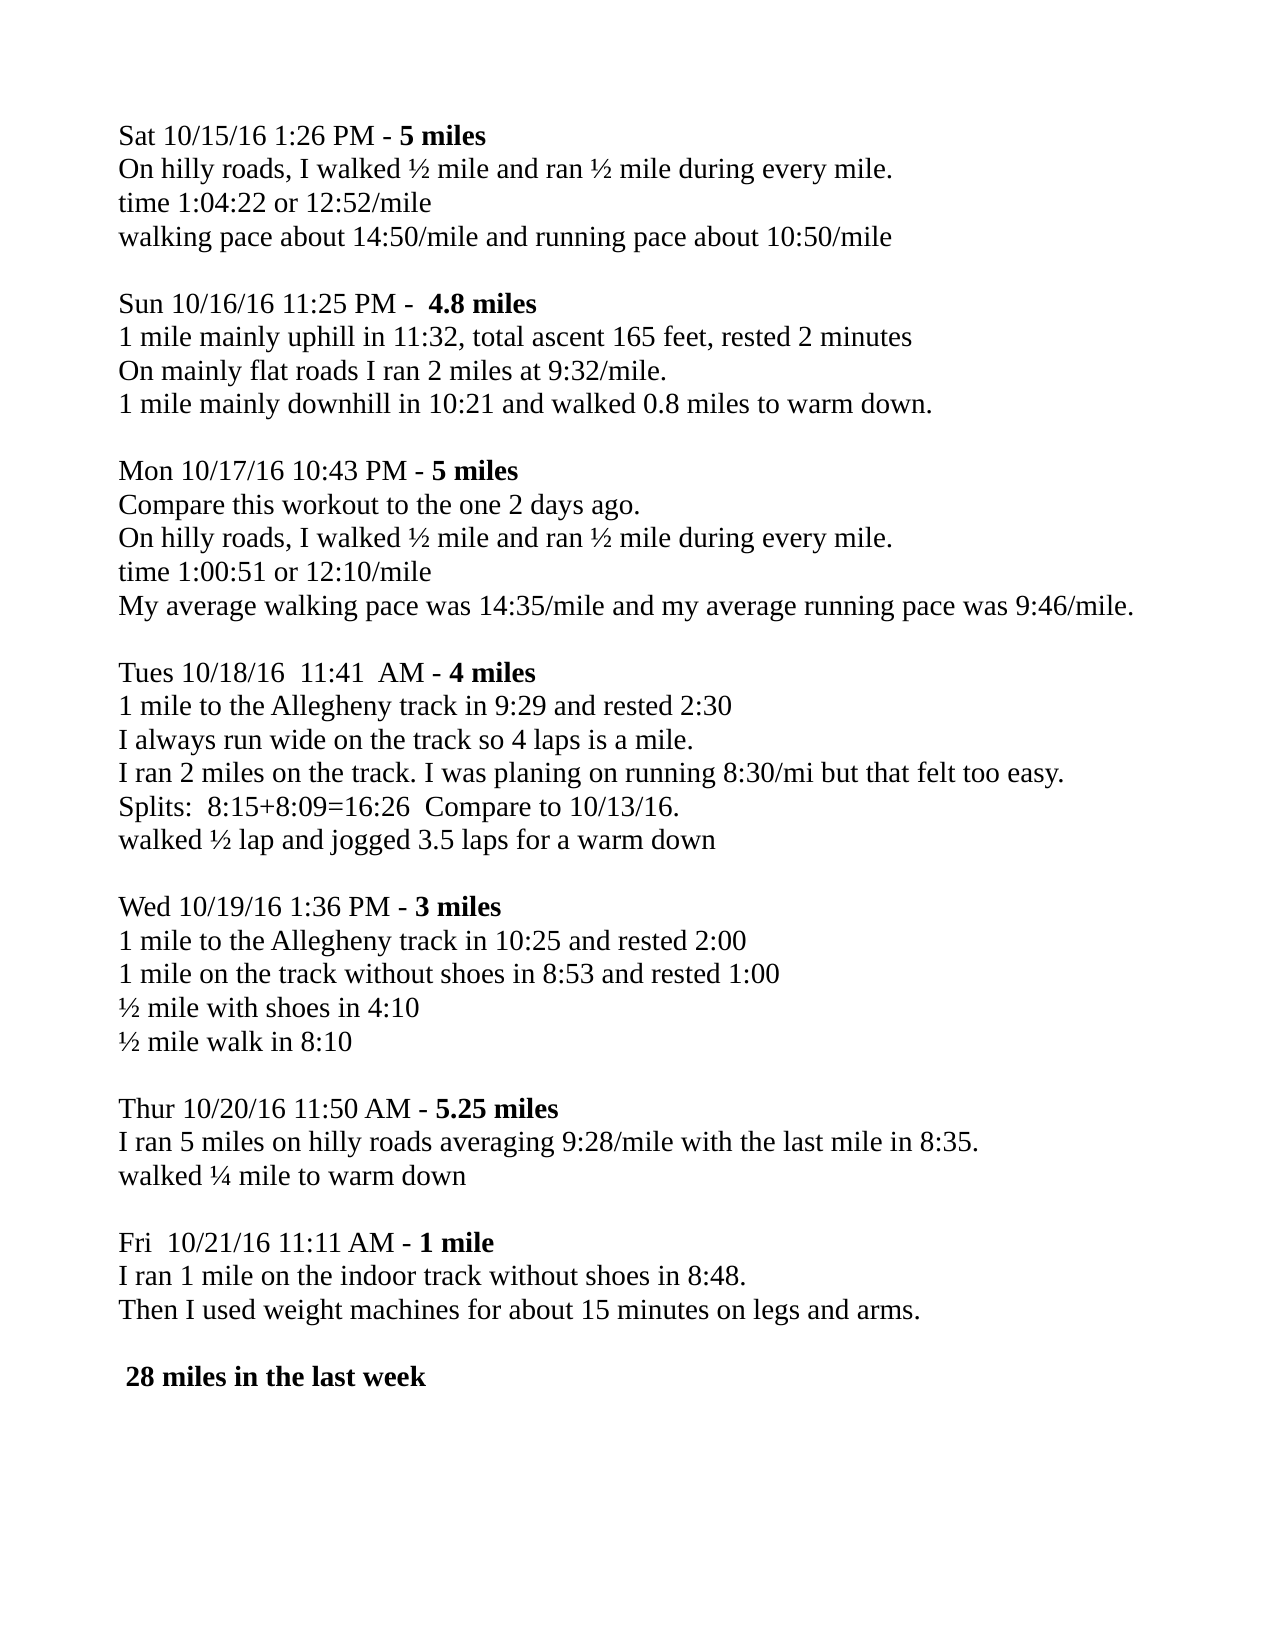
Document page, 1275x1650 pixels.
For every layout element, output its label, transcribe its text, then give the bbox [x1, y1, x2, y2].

text walking pace about 14:50/mile and running pace about 10:50/mile [118, 219, 1157, 252]
text Wed 10/19/16 1:36 PM - 3 miles [118, 889, 1157, 923]
text Compare this workout to the one 2 days ago. [118, 487, 1157, 521]
text Tues 10/18/16 11:41 AM - 4 miles [118, 655, 1157, 688]
text ½ mile walk in 8:10 [118, 1024, 1157, 1057]
text time 1:04:22 or 12:52/mile [118, 185, 1157, 219]
text I ran 1 mile on the indoor track without shoes in 8:48. [118, 1258, 1157, 1292]
text I ran 5 miles on hilly roads averaging 9:28/mile with the last mile in 8:35. [118, 1124, 1157, 1158]
text 1 mile to the Allegheny track in 9:29 and rested 2:30 [118, 688, 1157, 722]
text walked ½ lap and jogged 3.5 laps for a warm down [118, 822, 1157, 856]
text Mon 10/17/16 10:43 PM - 5 miles [118, 453, 1157, 487]
text walked ¼ mile to warm down [118, 1158, 1157, 1191]
text Then I used weight machines for about 15 minutes on legs and arms. [118, 1292, 1157, 1326]
text Sun 10/16/16 11:25 PM - 4.8 miles [118, 286, 1157, 319]
text time 1:00:51 or 12:10/mile [118, 554, 1157, 588]
text 1 mile mainly downhill in 10:21 and walked 0.8 miles to warm down. [118, 386, 1157, 420]
text My average walking pace was 14:35/mile and my average running pace was 9:46/mile. [118, 588, 1157, 621]
text 28 miles in the last week [118, 1359, 1157, 1393]
text On hilly roads, I walked ½ mile and ran ½ mile during every mile. [118, 521, 1157, 554]
text On mainly flat roads I ran 2 miles at 9:32/mile. [118, 353, 1157, 386]
text Sat 10/15/16 1:26 PM - 5 miles [118, 118, 1157, 152]
text Thur 10/20/16 11:50 AM - 5.25 miles [118, 1091, 1157, 1124]
text I always run wide on the track so 4 laps is a mile. [118, 722, 1157, 755]
text I ran 2 miles on the track. I was planing on running 8:30/mi but that felt too easy. [118, 755, 1157, 789]
text Fri 10/21/16 11:11 AM - 1 mile [118, 1225, 1157, 1258]
text On hilly roads, I walked ½ mile and ran ½ mile during every mile. [118, 152, 1157, 185]
text 1 mile mainly uphill in 11:32, total ascent 165 feet, rested 2 minutes [118, 319, 1157, 353]
text 1 mile on the track without shoes in 8:53 and rested 1:00 [118, 957, 1157, 990]
text ½ mile with shoes in 4:10 [118, 990, 1157, 1024]
text Splits: 8:15+8:09=16:26 Compare to 10/13/16. [118, 789, 1157, 822]
text 1 mile to the Allegheny track in 10:25 and rested 2:00 [118, 923, 1157, 957]
